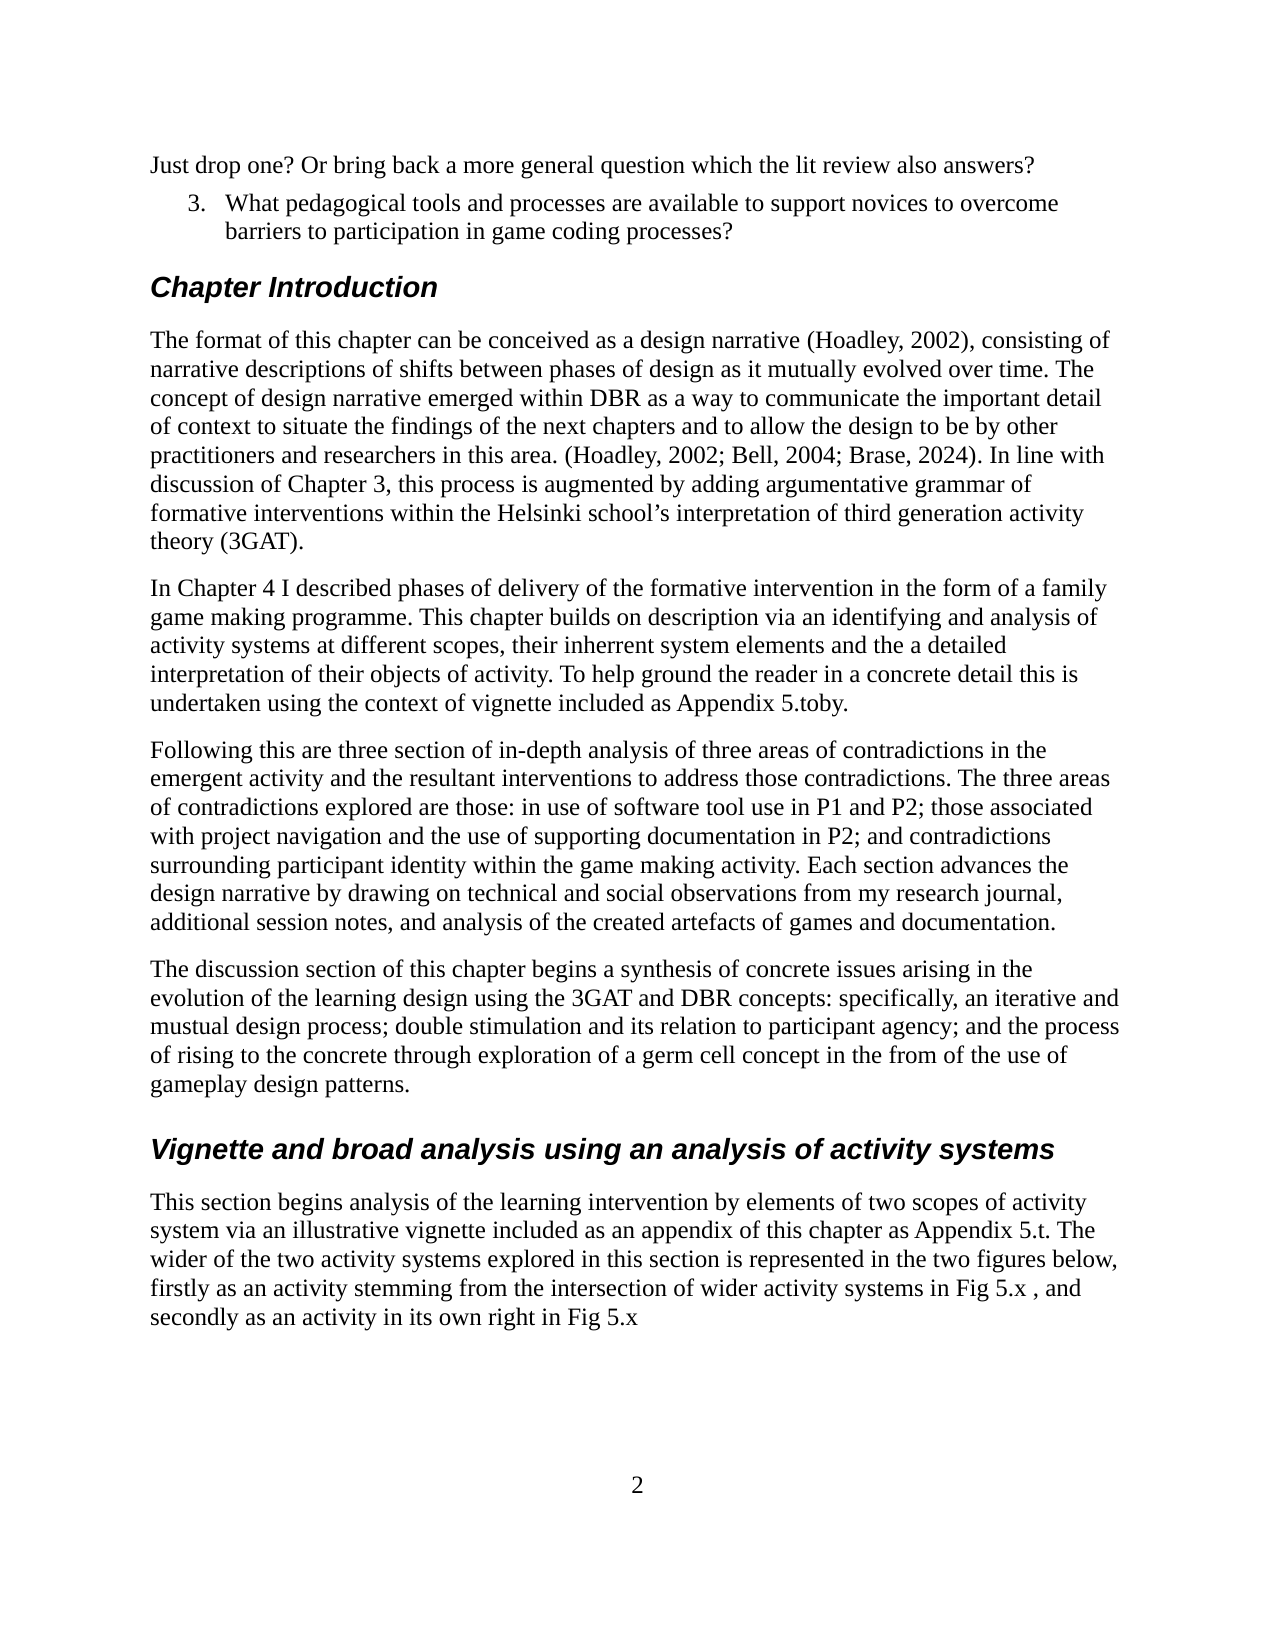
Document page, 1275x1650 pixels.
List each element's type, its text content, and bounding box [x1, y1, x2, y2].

text This section begins analysis of the learning intervention by elements of two scopes of activity system via an illustrative vignette included as an appendix of this chapter as Appendix 5.t. The wider of the two activity systems explored in this section is represented in the two figures below, firstly as an activity stemming from the intersection of wider activity systems in Fig 5.x , and secondly as an activity in its own right in Fig 5.x [150, 1187, 1125, 1330]
text The format of this chapter can be conceived as a design narrative (Hoadley, 2002), consisting of narrative descriptions of shifts between phases of design as it mutually evolved over time. The concept of design narrative emerged within DBR as a way to communicate the important detail of context to situate the findings of the next chapters and to allow the design to be by other practitioners and researchers in this area. (Hoadley, 2002; Bell, 2004; Brase, 2024). In line with discussion of Chapter 3, this process is augmented by adding argumentative grammar of formative interventions within the Helsinki school’s interpretation of third generation activity theory (3GAT). [150, 325, 1125, 555]
list What pedagogical tools and processes are available to support novices to overcome barriers to participation in game coding processes? [187, 188, 1125, 245]
text In Chapter 4 I described phases of delivery of the formative intervention in the form of a family game making programme. This chapter builds on description via an identifying and analysis of activity systems at different scopes, their inherrent system elements and the a detailed interpretation of their objects of activity. To help ground the reader in a concrete detail this is undertaken using the context of vignette included as Appendix 5.toby. [150, 573, 1125, 717]
subtitle Vignette and broad analysis using an analysis of activity systems [150, 1132, 1125, 1165]
text The discussion section of this chapter begins a synthesis of concrete issues arising in the evolution of the learning design using the 3GAT and DBR concepts: specifically, an iterative and mustual design process; double stimulation and its relation to participant agency; and the process of rising to the concrete through exploration of a germ cell concept in the from of the use of gameplay design patterns. [150, 954, 1125, 1098]
text Following this are three section of in-depth analysis of three areas of contradictions in the emergent activity and the resultant interventions to address those contradictions. The three areas of contradictions explored are those: in use of software tool use in P1 and P2; those associated with project navigation and the use of supporting documentation in P2; and contradictions surrounding participant identity within the game making activity. Each section advances the design narrative by drawing on technical and social observations from my research journal, additional session notes, and analysis of the created artefacts of games and documentation. [150, 735, 1125, 936]
subtitle Chapter Introduction [150, 270, 1125, 304]
text Just drop one? Or bring back a more general question which the lit review also answers? [150, 150, 1125, 179]
